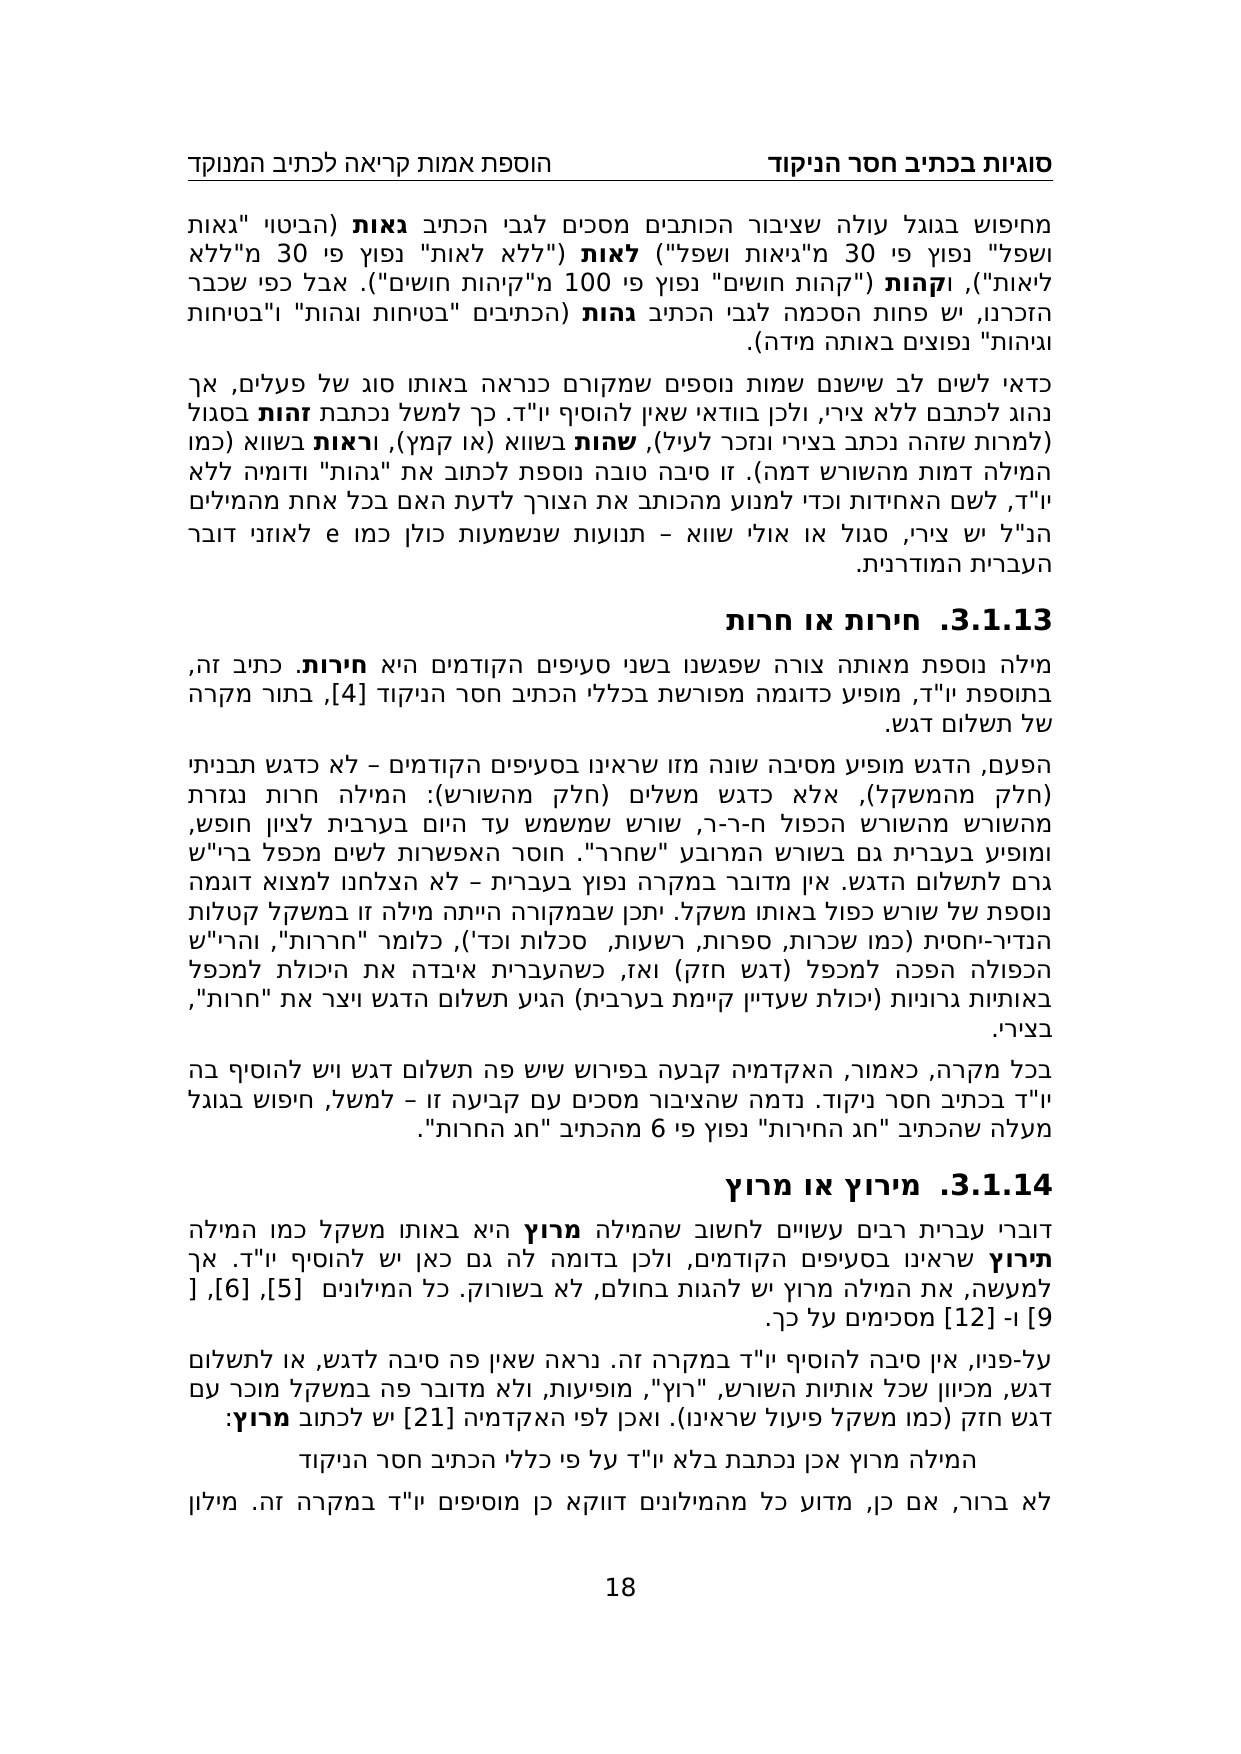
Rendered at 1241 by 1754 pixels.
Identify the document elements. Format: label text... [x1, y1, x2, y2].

text המילה מרוץ אכן נכתבת בלא יו"ד על פי כללי הכתיב חסר הניקוד [262, 1445, 978, 1474]
text דוברי עברית רבים עשויים לחשוב שהמילה מרוץ היא באותו משקל כמו המילה תירוץ שראינו בסעיפים הקודמים, ולכן בדומה לה גם כאן יש להוסיף יו"ד. אך למעשה, את המילה מרוץ יש להגות בחולם, לא בשורוק. כל המילונים [5], [6], [9] ו- [12] מסכימים על כך. [187, 1215, 1053, 1332]
subtitle חירות או חרות [187, 603, 1053, 638]
text לא ברור, אם כן, מדוע כל מהמילונים דווקא כן מוסיפים יו"ד במקרה זה. מילון ההווה [5] ומילון אבן-שושן החדש [12], שבדרך כלל מקפידים מאוד על כללי האקדמיה, טוענים שהכתיב חסר-הניקוד התקני הוא "מירוץ". מילון רב-מילים [6] מודה שהכתיב התקני הוא "מרוץ" אך אומר שה"כתיב המלא הנהוג ברב מילים" הוא מירוץ. האם כותבי מילונים אלו טוענים שיש כאן מקרה של תשלום דגש? [187, 1487, 1053, 1516]
text הפעם, הדגש מופיע מסיבה שונה מזו שראינו בסעיפים הקודמים – לא כדגש תבניתי (חלק מהמשקל), אלא כדגש משלים (חלק מהשורש): המילה חרות נגזרת מהשורש מהשורש הכפול ח‑ר‑ר, שורש שמשמש עד היום בערבית לציון חופש, ומופיע בעברית גם בשורש המרובע "שחרר". חוסר האפשרות לשים מכפל ברי"ש גרם לתשלום הדגש. אין מדובר במקרה נפוץ בעברית – לא הצלחנו למצוא דוגמה נוספת של שורש כפול באותו משקל. יתכן שבמקורה הייתה מילה זו במשקל קטלות הנדיר-יחסית (כמו שכרות, ספרות, רשעות, סכלות וכד'), כלומר "חררות", והרי"ש הכפולה הפכה למכפל (דגש חזק) ואז, כשהעברית איבדה את היכולת למכפל באותיות גרוניות (יכולת שעדיין קיימת בערבית) הגיע תשלום הדגש ויצר את "חרות", בצירי. [187, 751, 1053, 1043]
subtitle מירוץ או מרוץ [187, 1168, 1053, 1203]
text בכל מקרה, כאמור, האקדמיה קבעה בפירוש שיש פה תשלום דגש ויש להוסיף בה יו"ד בכתיב חסר ניקוד. נדמה שהציבור מסכים עם קביעה זו – למשל, חיפוש בגוגל מעלה שהכתיב "חג החירות" נפוץ פי 6 מהכתיב "חג החרות". [187, 1056, 1053, 1143]
text מחיפוש בגוגל עולה שציבור הכותבים מסכים לגבי הכתיב גאות (הביטוי "גאות ושפל" נפוץ פי 30 מ"גיאות ושפל") לאות ("ללא לאות" נפוץ פי 30 מ"ללא ליאות"), וקהות ("קהות חושים" נפוץ פי 100 מ"קיהות חושים"). אבל כפי שכבר הזכרנו, יש פחות הסכמה לגבי הכתיב גהות (הכתיבים "בטיחות וגהות" ו"בטיחות וגיהות" נפוצים באותה מידה). [187, 210, 1053, 356]
text על-פניו, אין סיבה להוסיף יו"ד במקרה זה. נראה שאין פה סיבה לדגש, או לתשלום דגש, מכיוון שכל אותיות השורש, "רוץ", מופיעות, ולא מדובר פה במשקל מוכר עם דגש חזק (כמו משקל פיעול שראינו). ואכן לפי האקדמיה [21] יש לכתוב מרוץ: [187, 1345, 1053, 1433]
text כדאי לשים לב שישנם שמות נוספים שמקורם כנראה באותו סוג של פעלים, אך נהוג לכתבם ללא צירי, ולכן בוודאי שאין להוסיף יו"ד. כך למשל נכתבת זהות בסגול (למרות שזהה נכתב בצירי ונזכר לעיל), שהות בשווא (או קמץ), וראות בשווא (כמו המילה דמות מהשורש דמה). זו סיבה טובה נוספת לכתוב את "גהות" ודומיה ללא יו"ד, לשם האחידות וכדי למנוע מהכותב את הצורך לדעת האם בכל אחת מהמילים הנ"ל יש צירי, סגול או אולי שווא – תנועות שנשמעות כולן כמו e לאוזני דובר העברית המודרנית. [187, 369, 1053, 578]
text מילה נוספת מאותה צורה שפגשנו בשני סעיפים הקודמים היא חירות. כתיב זה, בתוספת יו"ד, מופיע כדוגמה מפורשת בכללי הכתיב חסר הניקוד [4], בתור מקרה של תשלום דגש. [187, 650, 1053, 738]
